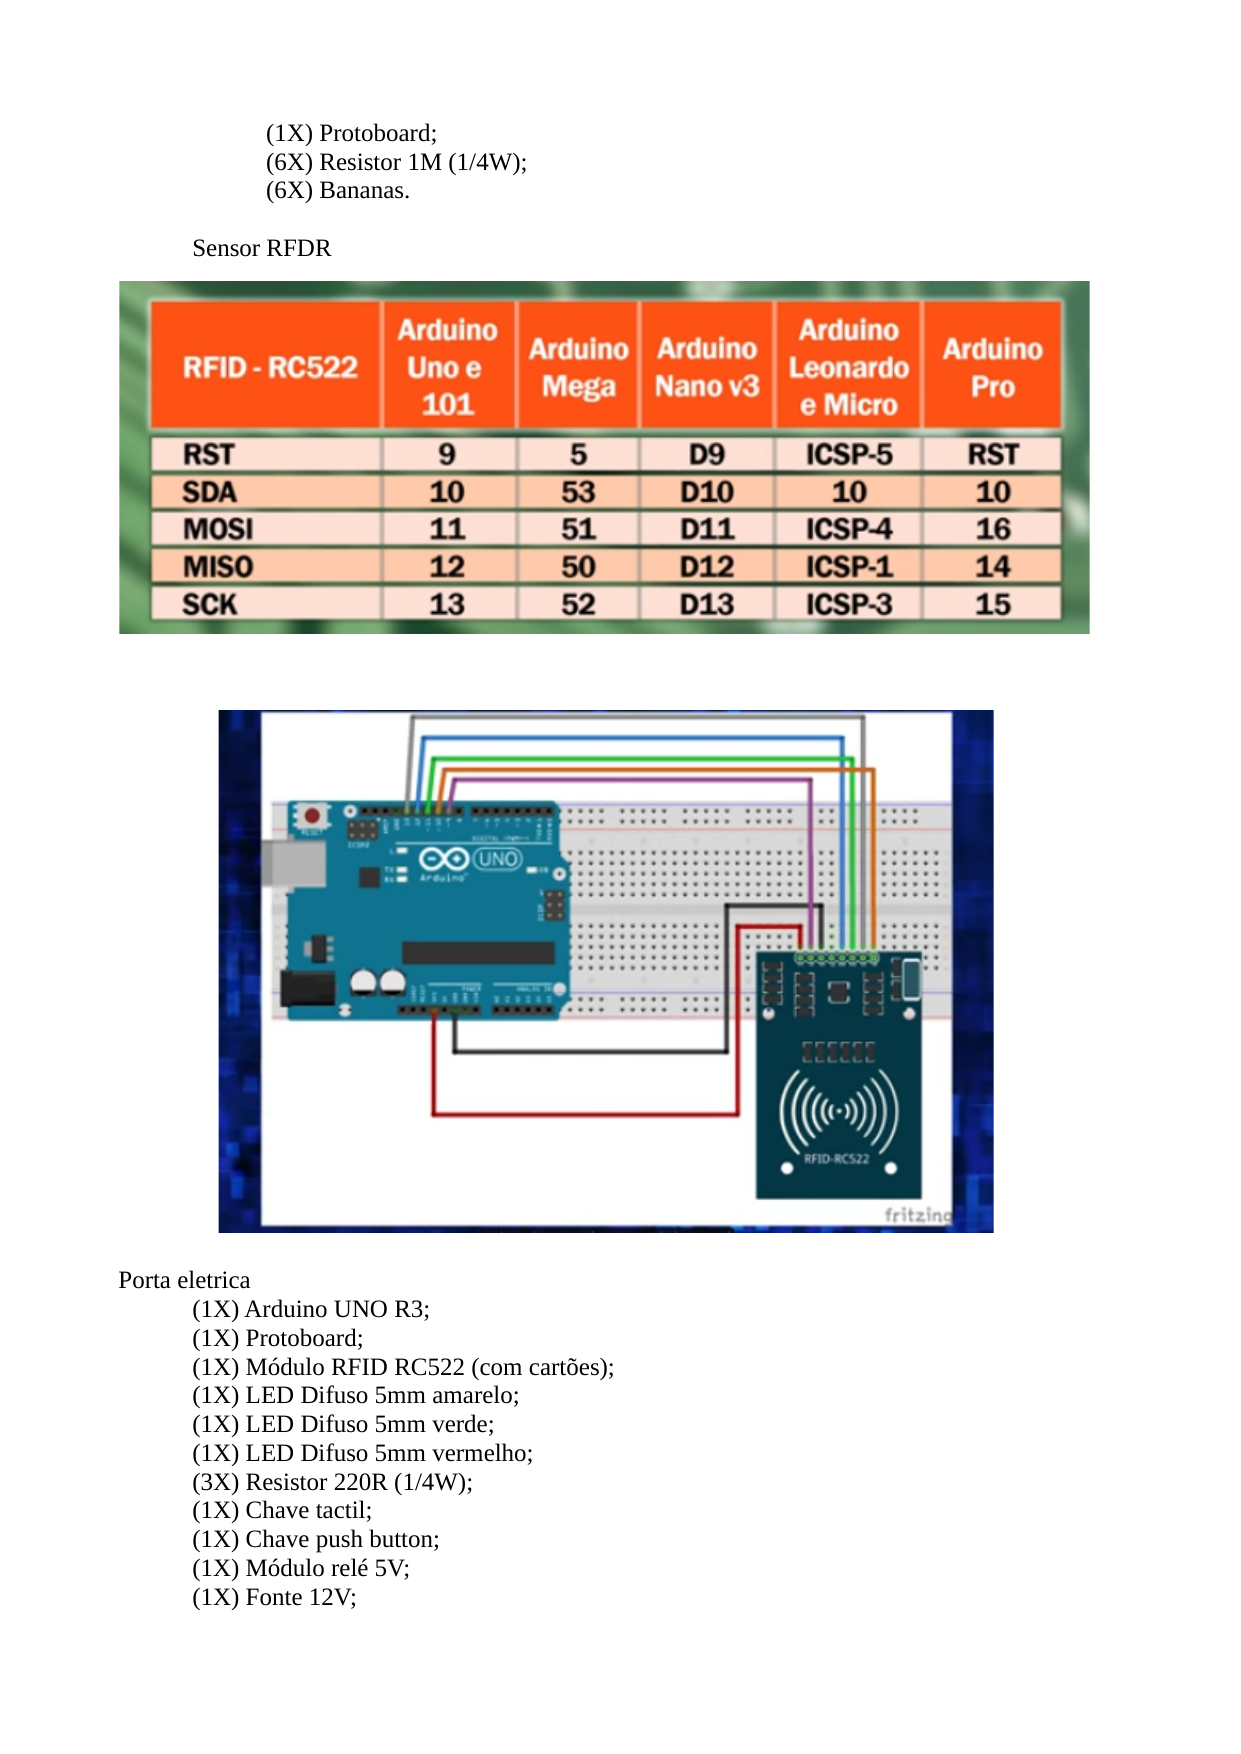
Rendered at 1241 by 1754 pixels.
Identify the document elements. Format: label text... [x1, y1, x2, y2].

text (1X) Fonte 12V; [118, 1582, 1122, 1611]
text (1X) Protoboard; [118, 1323, 1122, 1352]
text Porta eletrica [118, 1266, 1122, 1294]
text (3X) Resistor 220R (1/4W); [118, 1467, 1122, 1496]
text (1X) LED Difuso 5mm verde; [118, 1409, 1122, 1438]
text (1X) Arduino UNO R3; [118, 1294, 1122, 1323]
picture [218, 710, 994, 1233]
text (6X) Bananas. [118, 176, 1122, 204]
text (1X) Chave push button; [118, 1524, 1122, 1553]
text Sensor RFDR [118, 233, 1122, 262]
text (1X) Protoboard; [118, 118, 1122, 147]
text (1X) LED Difuso 5mm vermelho; [118, 1438, 1122, 1467]
text (1X) LED Difuso 5mm amarelo; [118, 1381, 1122, 1409]
text (1X) Módulo RFID RC522 (com cartões); [118, 1352, 1122, 1381]
text (6X) Resistor 1M (1/4W); [118, 147, 1122, 176]
text (1X) Módulo relé 5V; [118, 1553, 1122, 1582]
picture [119, 281, 1090, 634]
text (1X) Chave tactil; [118, 1496, 1122, 1524]
